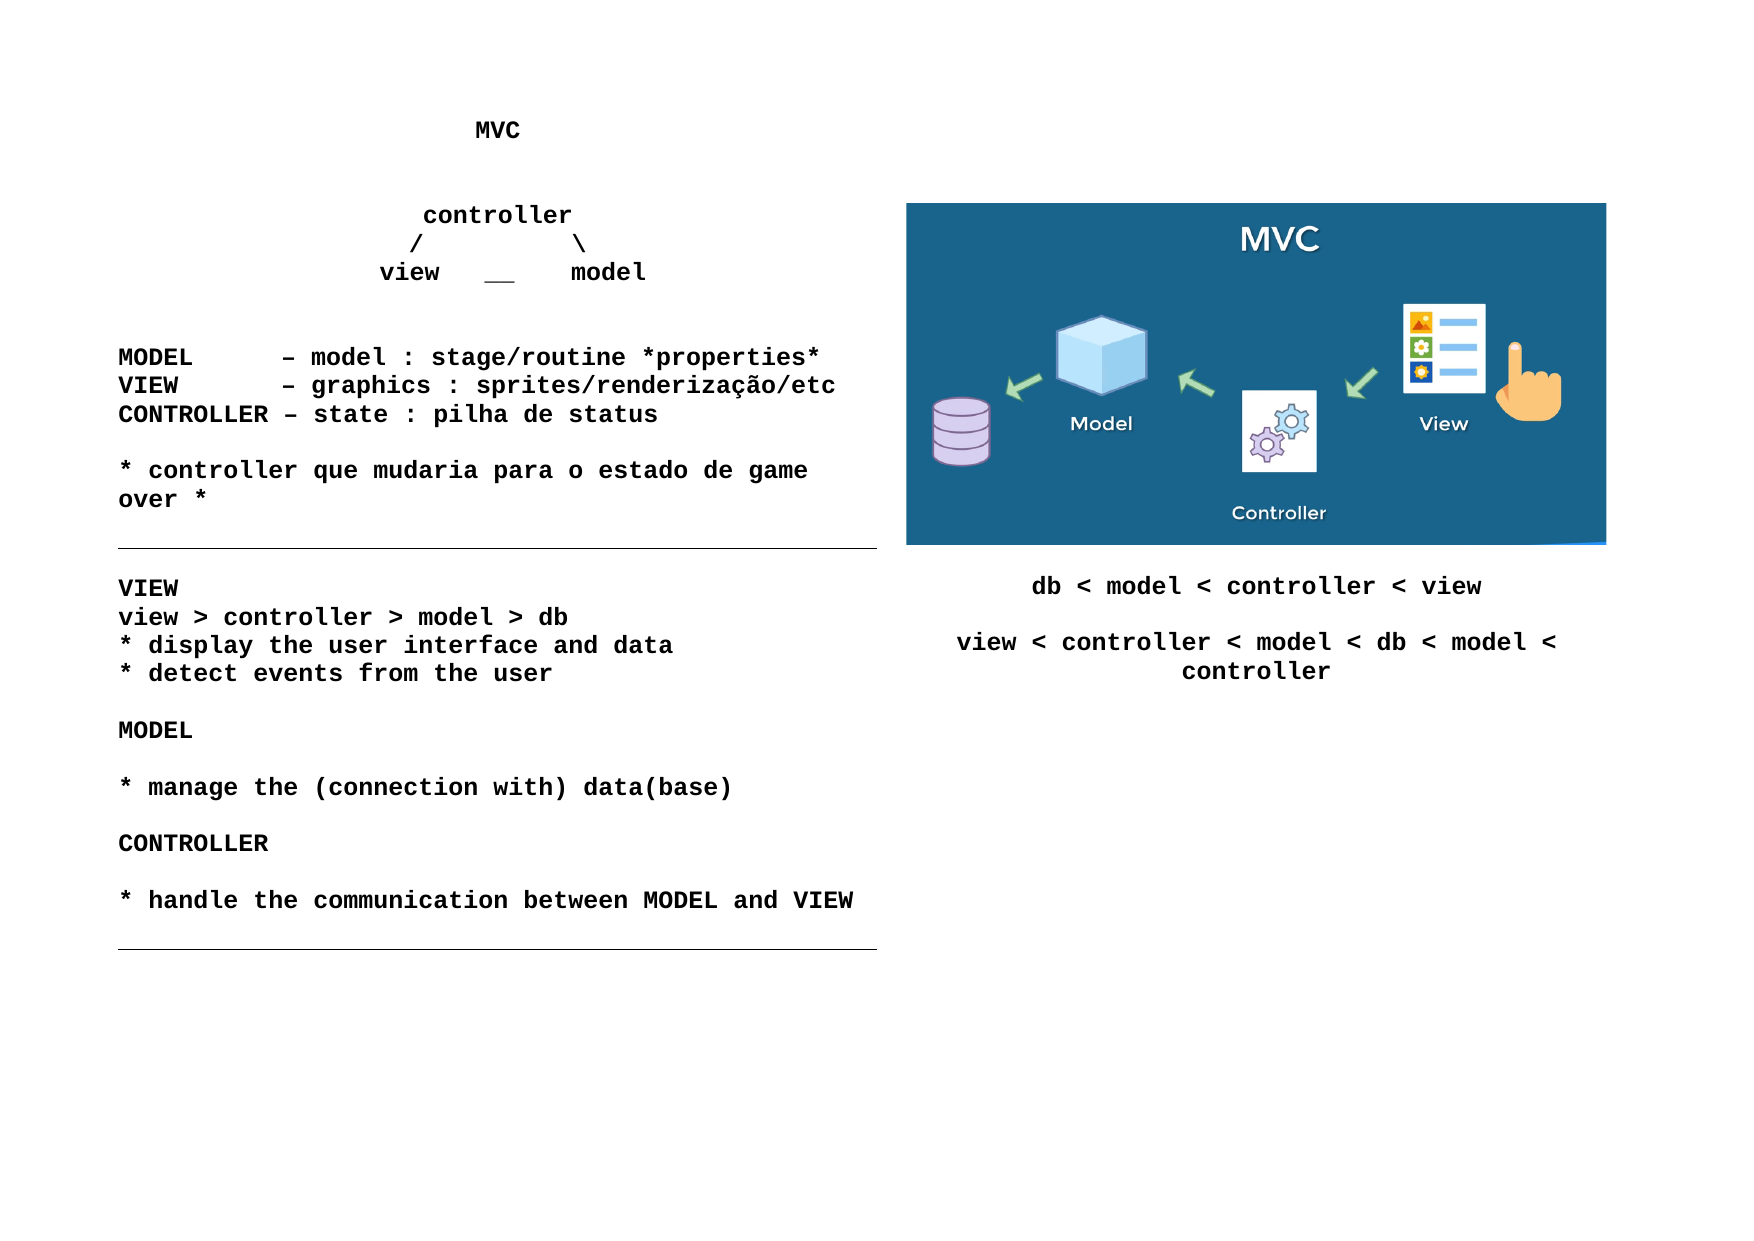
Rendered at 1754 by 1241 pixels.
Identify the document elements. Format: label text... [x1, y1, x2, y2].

text * detect events from the user [118, 661, 877, 689]
picture [906, 203, 1607, 545]
text CONTROLLER – state : pilha de status [118, 401, 877, 430]
text view __ model [118, 260, 877, 288]
text VIEW – graphics : sprites/renderização/etc [118, 373, 877, 401]
text MODEL – model : stage/routine *properties* [118, 345, 877, 373]
text * manage the (connection with) data(base) [118, 774, 877, 803]
text MODEL [118, 718, 877, 746]
text * display the user interface and data [118, 633, 877, 661]
text view < controller < model < db < model < controller [877, 630, 1636, 687]
text MVC [118, 118, 877, 146]
text / \ [118, 231, 877, 260]
text CONTROLLER [118, 831, 877, 859]
text view > controller > model > db [118, 604, 877, 633]
text controller [118, 203, 877, 231]
text * handle the communication between MODEL and VIEW [118, 888, 877, 916]
text VIEW [118, 576, 877, 604]
text db < model < controller < view [877, 573, 1636, 602]
text * controller que mudaria para o estado de game over * [118, 458, 877, 515]
